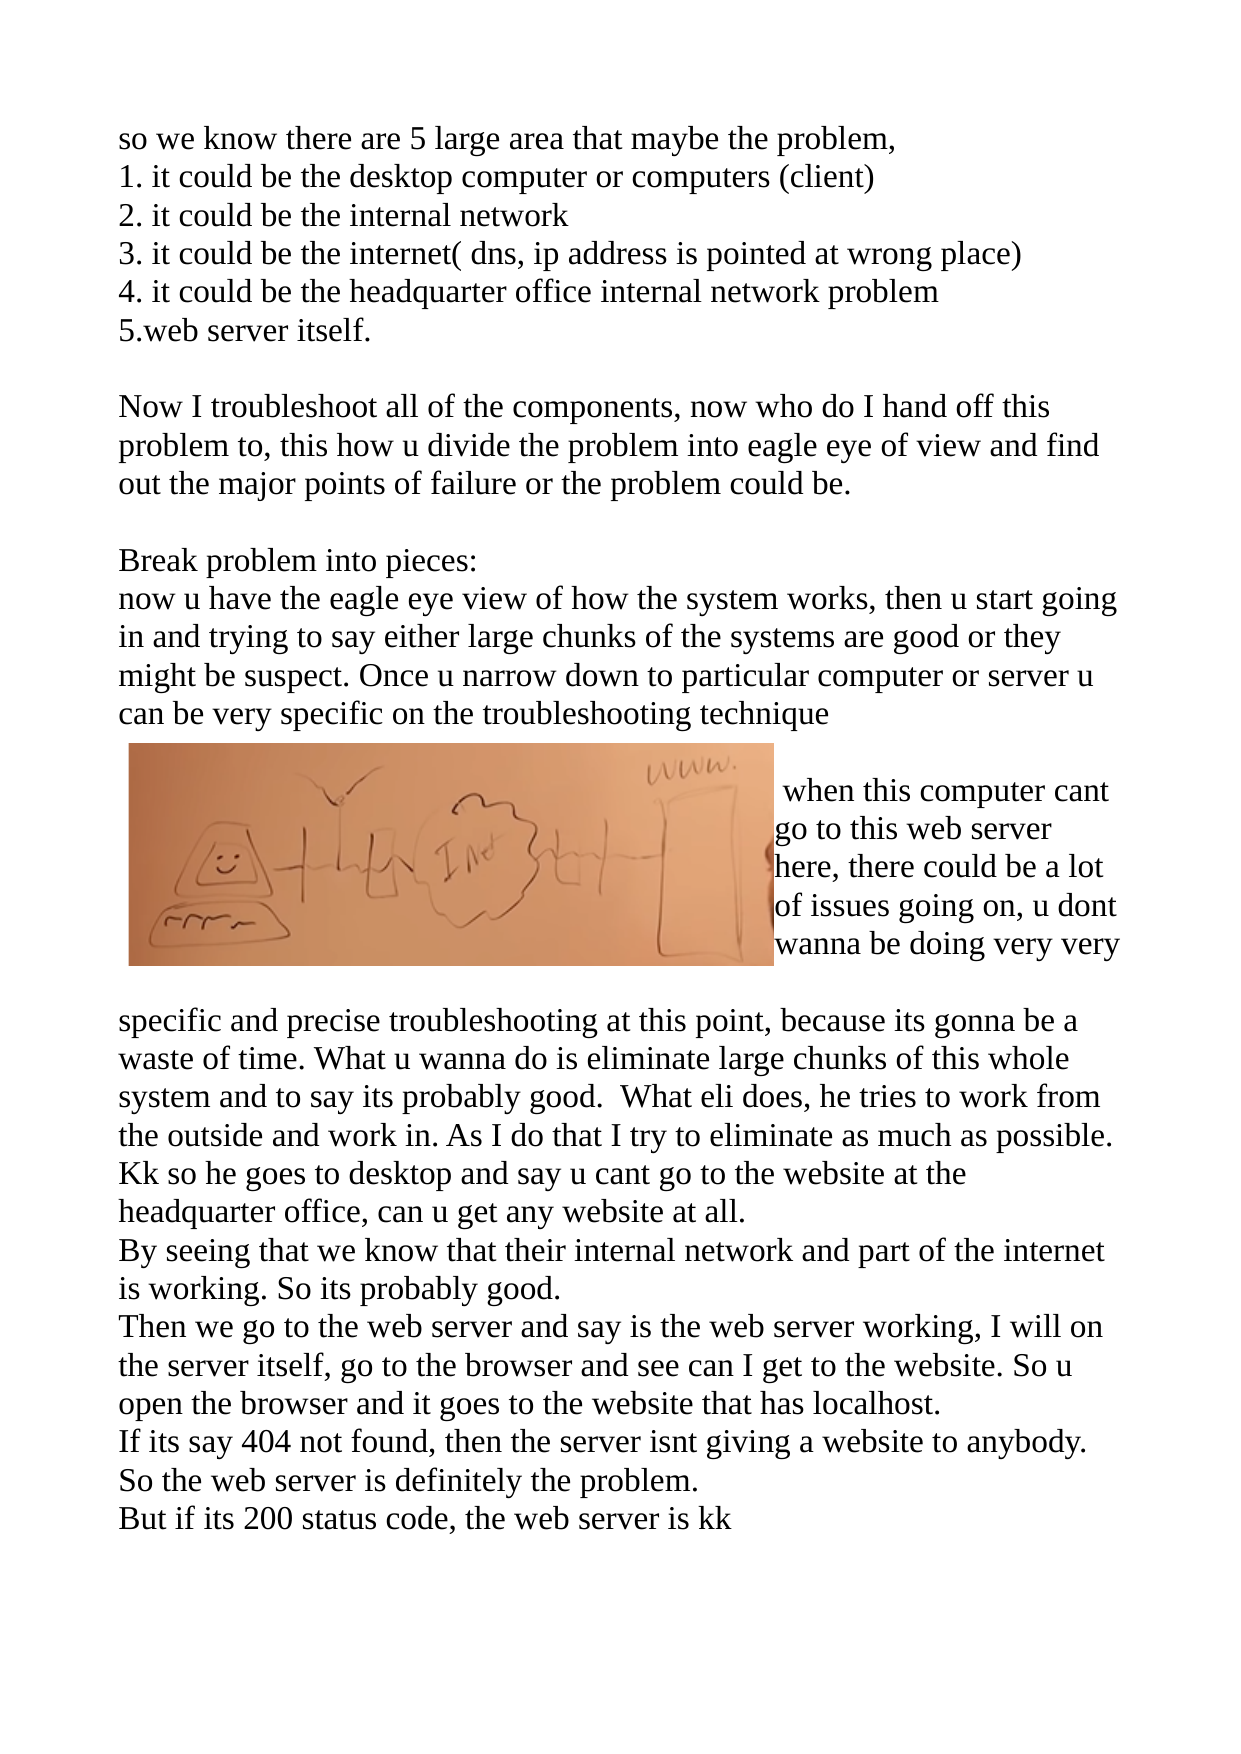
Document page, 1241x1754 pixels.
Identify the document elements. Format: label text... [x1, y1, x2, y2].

text when this computer cant go to this web server here, there could be a lot of issues going on, u dont wanna be doing very very [774, 770, 1122, 961]
text Break problem into pieces: [118, 540, 1122, 578]
text Kk so he goes to desktop and say u cant go to the website at the headquarter office, can u get any website at all. [118, 1153, 1122, 1230]
text By seeing that we know that their internal network and part of the internet is working. So its probably good. [118, 1230, 1122, 1306]
text Now I troubleshoot all of the components, now who do I hand off this problem to, this how u divide the problem into eagle eye of view and find out the major points of failure or the problem could be. [118, 386, 1122, 501]
text 2. it could be the internal network [118, 195, 1122, 233]
text 5.web server itself. [118, 310, 1122, 348]
text 4. it could be the headquarter office internal network problem [118, 271, 1122, 310]
text If its say 404 not found, then the server isnt giving a website to anybody. [118, 1421, 1122, 1460]
text 1. it could be the desktop computer or computers (client) [118, 156, 1122, 195]
text now u have the eagle eye view of how the system works, then u start going in and trying to say either large chunks of the systems are good or they might be suspect. Once u narrow down to particular computer or server u can be very specific on the troubleshooting technique [118, 578, 1122, 731]
text So the web server is definitely the problem. [118, 1460, 1122, 1498]
text But if its 200 status code, the web server is kk [118, 1498, 1122, 1536]
text specific and precise troubleshooting at this point, because its gonna be a waste of time. What u wanna do is eliminate large chunks of this whole system and to say its probably good. What eli does, he tries to work from the outside and work in. As I do that I try to eliminate as much as possible. [118, 1000, 1122, 1153]
text so we know there are 5 large area that maybe the problem, [118, 118, 1122, 156]
text 3. it could be the internet( dns, ip address is pointed at wrong place) [118, 233, 1122, 271]
picture [128, 743, 774, 966]
text Then we go to the web server and say is the web server working, I will on the server itself, go to the browser and see can I get to the website. So u open the browser and it goes to the website that has localhost. [118, 1306, 1122, 1421]
